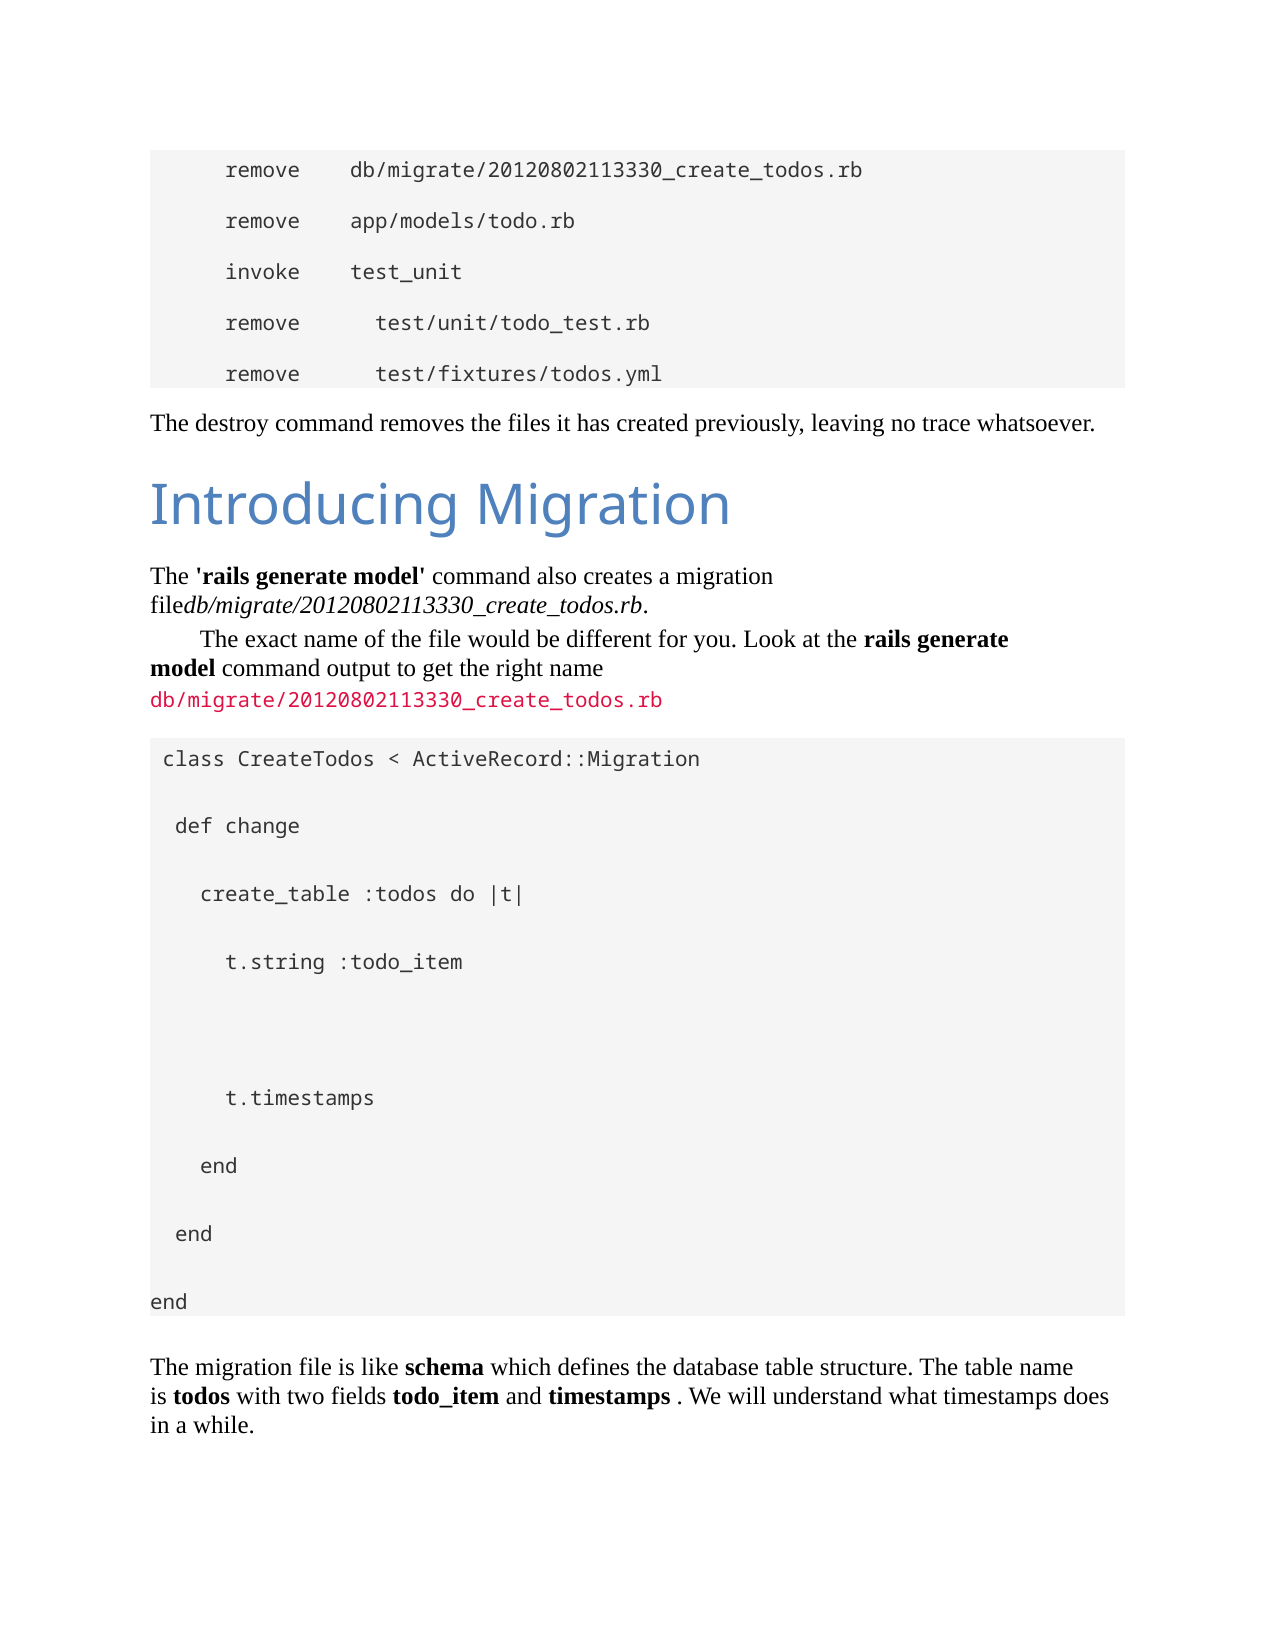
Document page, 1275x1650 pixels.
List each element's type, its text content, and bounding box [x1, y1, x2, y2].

text remove app/models/todo.rb [150, 201, 1125, 235]
text remove test/fixtures/todos.yml [150, 354, 1125, 388]
text The destroy command removes the files it has created previously, leaving no trace whatsoever. [150, 408, 1125, 436]
text remove test/unit/todo_test.rb [150, 303, 1125, 337]
text t.timestamps [150, 1078, 1125, 1112]
text remove db/migrate/20120802113330_create_todos.rb [150, 150, 1125, 184]
text invoke test_unit [150, 252, 1125, 286]
text The 'rails generate model' command also creates a migration filedb/migrate/20120802113330_create_todos.rb. [150, 561, 1125, 618]
text end [150, 1214, 1125, 1248]
text t.string :todo_item [150, 942, 1125, 976]
text The migration file is like schema which defines the database table structure. The table name is todos with two fields todo_item and timestamps . We will understand what timestamps does in a while. [150, 1352, 1125, 1439]
text end [150, 1146, 1125, 1180]
text create_table :todos do |t| [150, 874, 1125, 908]
text class CreateTodos < ActiveRecord::Migration [150, 738, 1125, 772]
text end [150, 1282, 1125, 1316]
subtitle Introducing Migration [150, 456, 1125, 541]
text def change [150, 806, 1125, 840]
text db/migrate/20120802113330_create_todos.rb [150, 685, 1125, 713]
text Note The exact name of the file would be different for you. Look at the rails generate model command output to get the right name [150, 624, 1125, 682]
